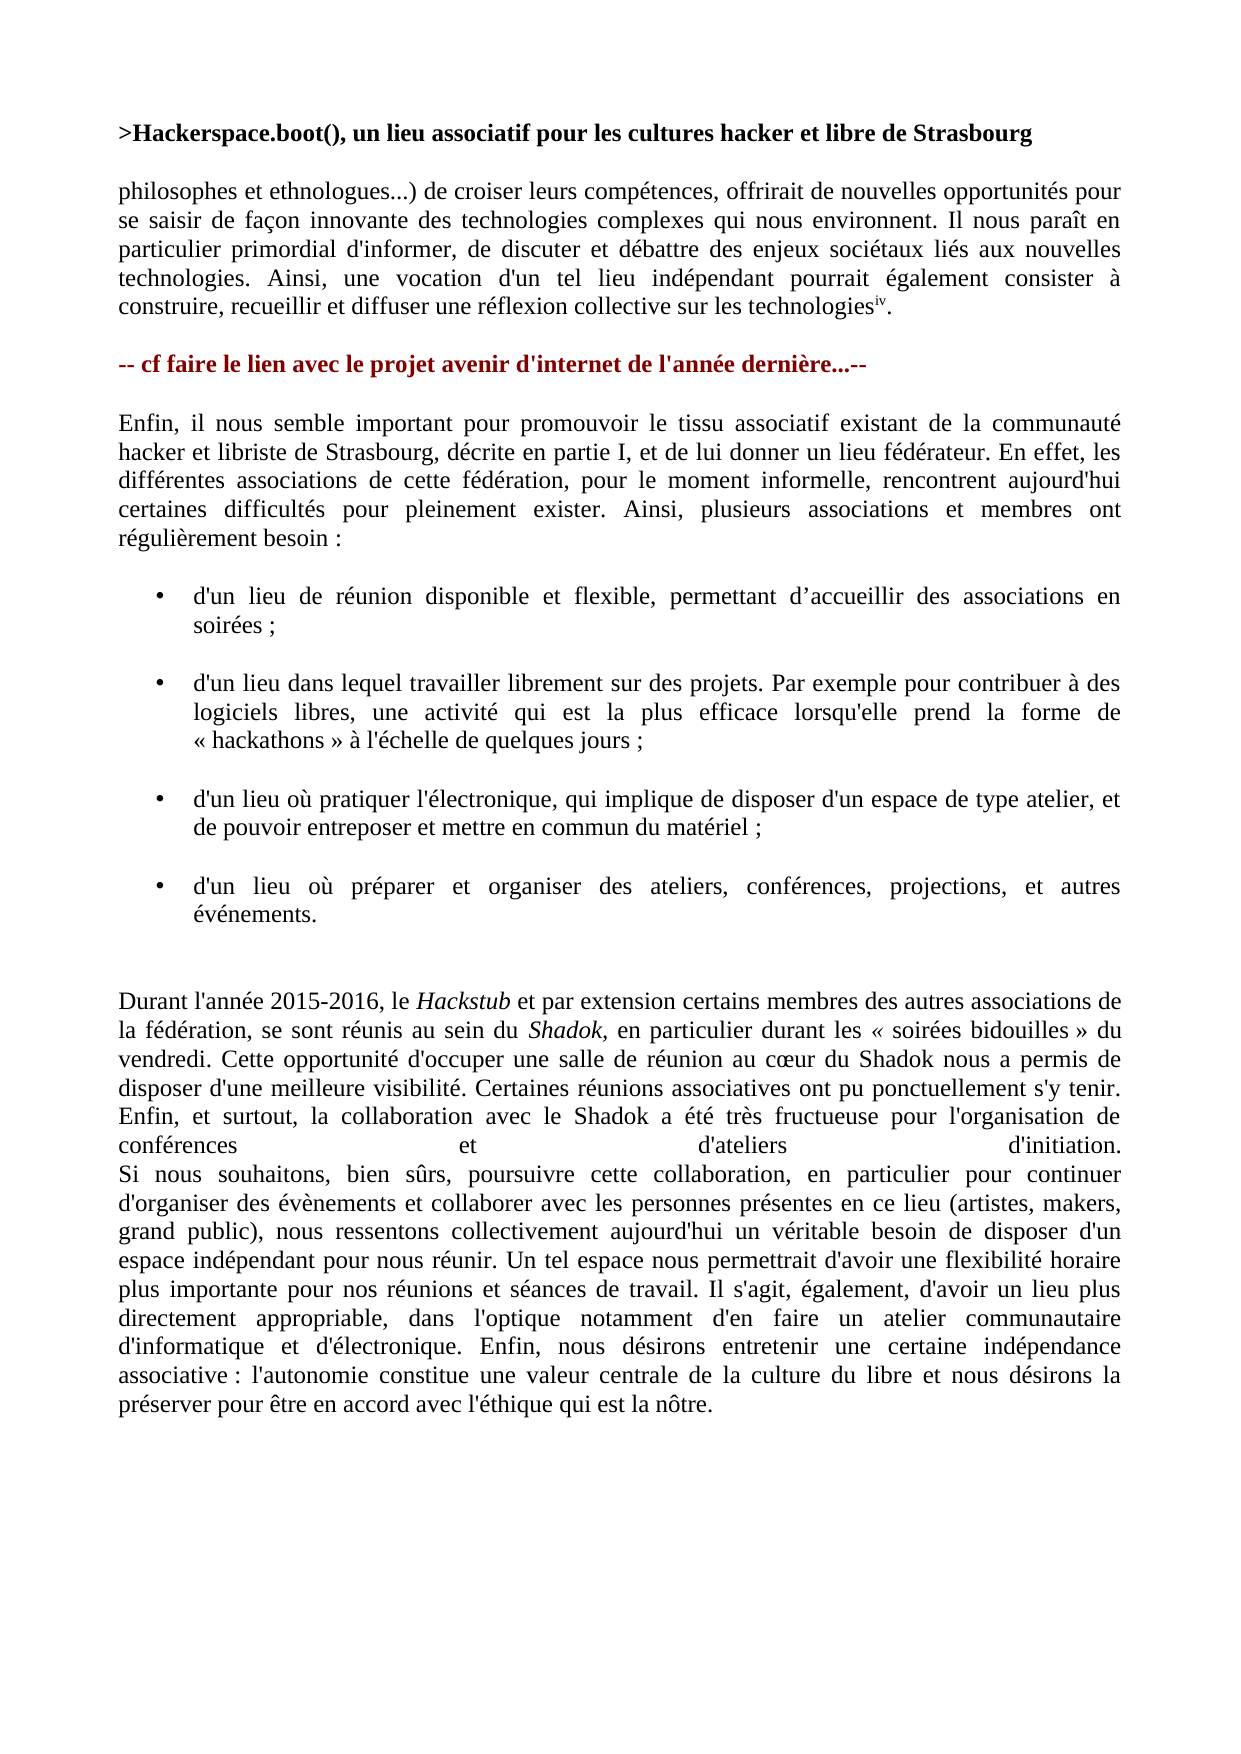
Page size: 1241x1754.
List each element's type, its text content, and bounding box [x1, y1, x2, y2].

list d'un lieu de réunion disponible et flexible, permettant d’accueillir des associations en soirées ; [156, 581, 1122, 638]
text philosophes et ethnologues...) de croiser leurs compétences, offrirait de nouvelles opportunités pour se saisir de façon innovante des technologies complexes qui nous environnent. Il nous paraît en particulier primordial d'informer, de discuter et débattre des enjeux sociétaux liés aux nouvelles technologies. Ainsi, une vocation d'un tel lieu indépendant pourrait également consister à construire, recueillir et diffuser une réflexion collective sur les technologies. [118, 176, 1122, 320]
list d'un lieu où préparer et organiser des ateliers, conférences, projections, et autres événements. [156, 871, 1122, 928]
text Durant l'année 2015-2016, le Hackstub et par extension certains membres des autres associations de la fédération, se sont réunis au sein du Shadok, en particulier durant les « soirées bidouilles » du vendredi. Cette opportunité d'occuper une salle de réunion au cœur du Shadok nous a permis de disposer d'une meilleure visibilité. Certaines réunions associatives ont pu ponctuellement s'y tenir. Enfin, et surtout, la collaboration avec le Shadok a été très fructueuse pour l'organisation de conférences et d'ateliers d'initiation. Si nous souhaitons, bien sûrs, poursuivre cette collaboration, en particulier pour continuer d'organiser des évènements et collaborer avec les personnes présentes en ce lieu (artistes, makers, grand public), nous ressentons collectivement aujourd'hui un véritable besoin de disposer d'un espace indépendant pour nous réunir. Un tel espace nous permettrait d'avoir une flexibilité horaire plus importante pour nos réunions et séances de travail. Il s'agit, également, d'avoir un lieu plus directement appropriable, dans l'optique notamment d'en faire un atelier communautaire d'informatique et d'électronique. Enfin, nous désirons entretenir une certaine indépendance associative : l'autonomie constitue une valeur centrale de la culture du libre et nous désirons la préserver pour être en accord avec l'éthique qui est la nôtre. [118, 958, 1122, 1418]
text Enfin, il nous semble important pour promouvoir le tissu associatif existant de la communauté hacker et libriste de Strasbourg, décrite en partie I, et de lui donner un lieu fédérateur. En effet, les différentes associations de cette fédération, pour le moment informelle, rencontrent aujourd'hui certaines difficultés pour pleinement exister. Ainsi, plusieurs associations et membres ont régulièrement besoin : [118, 408, 1122, 552]
text -- cf faire le lien avec le projet avenir d'internet de l'année dernière...-- [118, 349, 1122, 378]
list d'un lieu où pratiquer l'électronique, qui implique de disposer d'un espace de type atelier, et de pouvoir entreposer et mettre en commun du matériel ; [156, 784, 1122, 841]
list d'un lieu dans lequel travailler librement sur des projets. Par exemple pour contribuer à des logiciels libres, une activité qui est la plus efficace lorsqu'elle prend la forme de « hackathons » à l'échelle de quelques jours ; [156, 668, 1122, 754]
